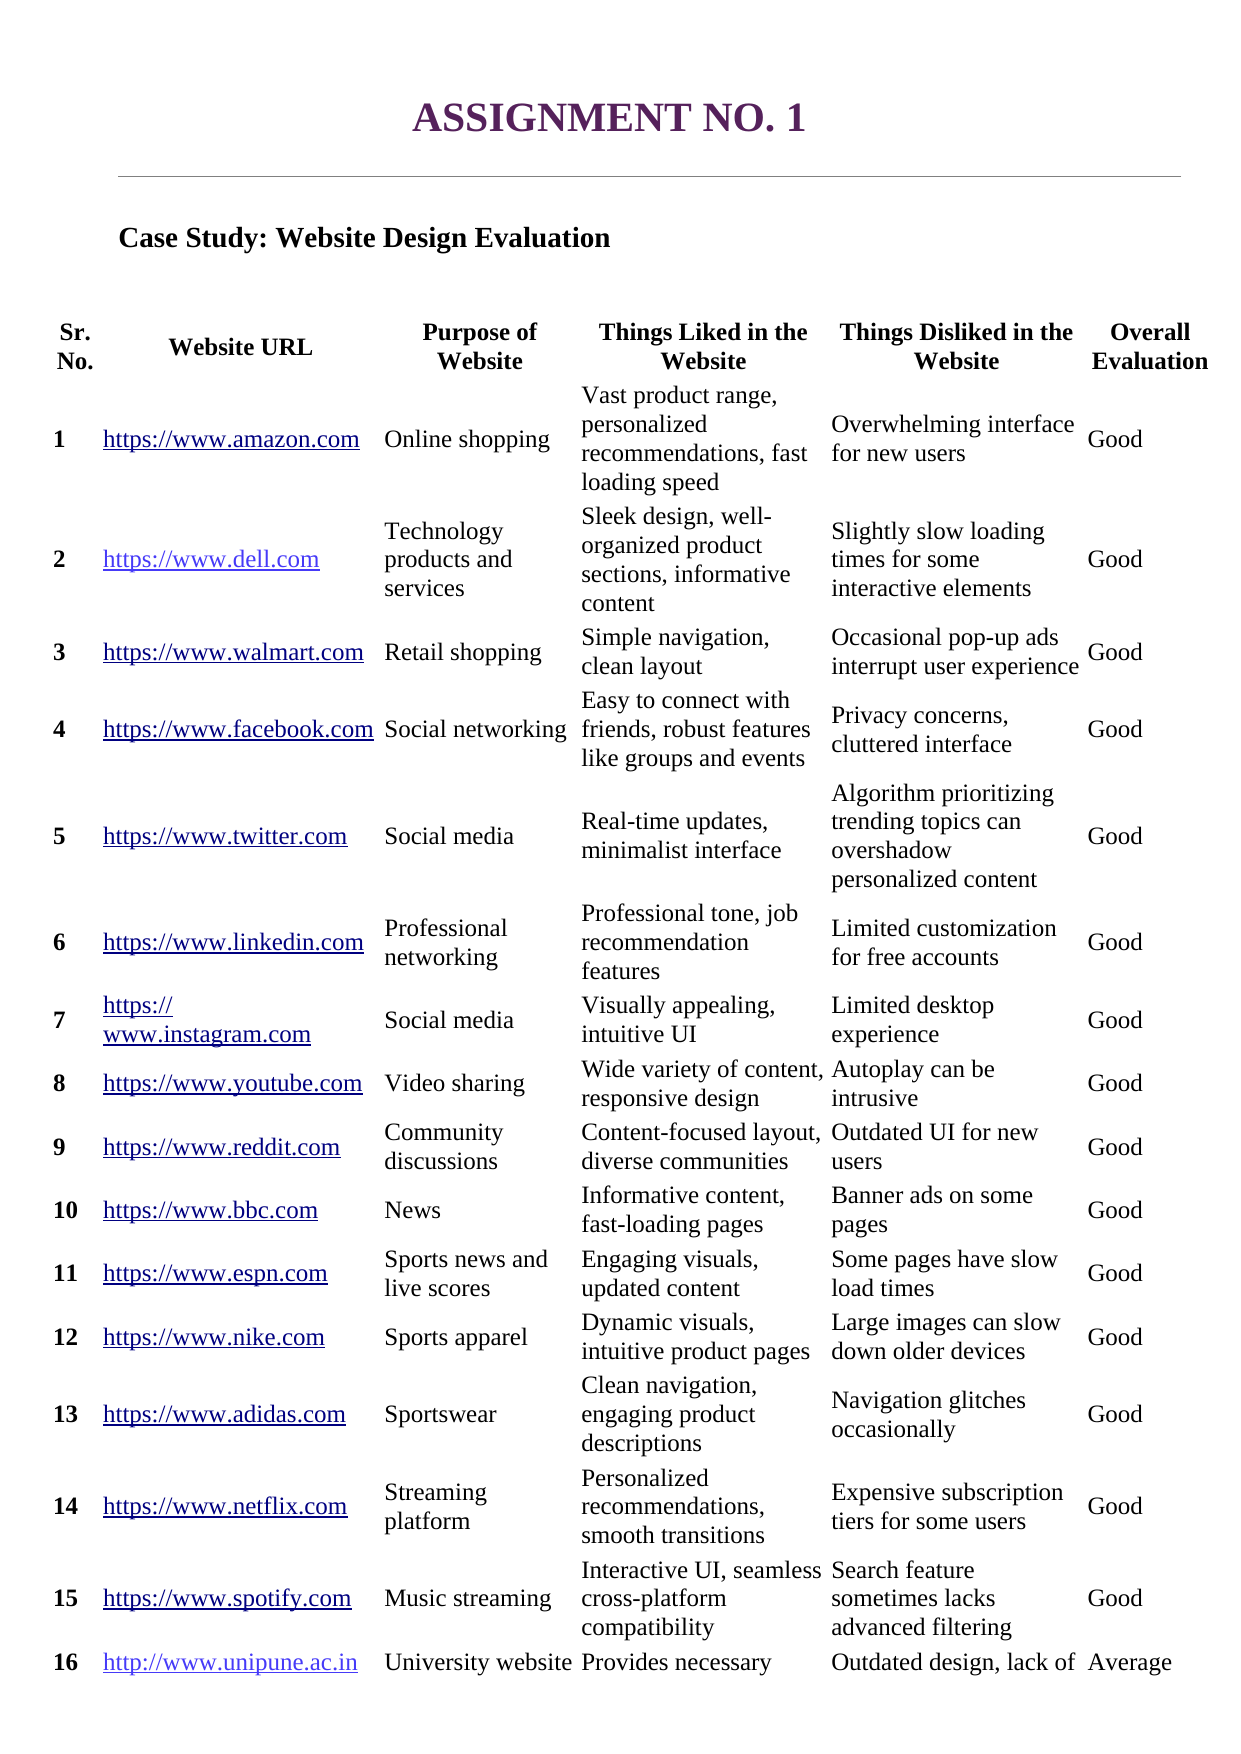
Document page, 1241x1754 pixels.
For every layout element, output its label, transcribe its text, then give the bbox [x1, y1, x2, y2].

table_cell 13 [50, 1368, 100, 1460]
table_cell 16 [50, 1644, 100, 1678]
table_cell Search feature sometimes lacks advanced filtering [828, 1552, 1084, 1644]
table_cell University website [381, 1644, 578, 1678]
table_cell Good [1084, 1552, 1216, 1644]
table_cell Good [1084, 683, 1216, 775]
table_cell Vast product range, personalized recommendations, fast loading speed [578, 378, 828, 498]
table_cell 12 [50, 1304, 100, 1368]
table_cell 4 [50, 683, 100, 775]
table_cell Good [1084, 1304, 1216, 1368]
table_header Sr. No. [50, 314, 100, 378]
table_cell Some pages have slow load times [828, 1241, 1084, 1304]
table_cell Good [1084, 619, 1216, 683]
table_cell Community discussions [381, 1114, 578, 1178]
table_cell 11 [50, 1241, 100, 1304]
table_cell 9 [50, 1114, 100, 1178]
table_cell Simple navigation, clean layout [578, 619, 828, 683]
table_cell Sports news and live scores [381, 1241, 578, 1304]
table_cell Streaming platform [381, 1460, 578, 1552]
table_cell Online shopping [381, 378, 578, 498]
table_header Overall Evaluation [1084, 314, 1216, 378]
table_cell Social media [381, 775, 578, 896]
table_cell https://www.dell.com [100, 499, 381, 619]
table_cell Good [1084, 1460, 1216, 1552]
table_cell Sportswear [381, 1368, 578, 1460]
table_cell https://www.reddit.com [100, 1114, 381, 1178]
table_cell 15 [50, 1552, 100, 1644]
table_cell https://www.walmart.com [100, 619, 381, 683]
table_cell Technology products and services [381, 499, 578, 619]
table_cell Outdated UI for new users [828, 1114, 1084, 1178]
table_cell Occasional pop-up ads interrupt user experience [828, 619, 1084, 683]
table_cell 7 [50, 988, 100, 1051]
table_cell Good [1084, 896, 1216, 988]
table_cell Clean navigation, engaging product descriptions [578, 1368, 828, 1460]
table_cell Personalized recommendations, smooth transitions [578, 1460, 828, 1552]
table_cell 2 [50, 499, 100, 619]
table_cell Good [1084, 1241, 1216, 1304]
table_cell 6 [50, 896, 100, 988]
table_cell 14 [50, 1460, 100, 1552]
table_cell Sports apparel [381, 1304, 578, 1368]
subtitle Case Study: Website Design Evaluation [118, 221, 1181, 254]
table_cell https://www.youtube.com [100, 1051, 381, 1114]
table_cell Informative content, fast-loading pages [578, 1178, 828, 1241]
table_cell Limited desktop experience [828, 988, 1084, 1051]
table_cell 1 [50, 378, 100, 498]
table_cell News [381, 1178, 578, 1241]
table_cell 3 [50, 619, 100, 683]
table_cell Navigation glitches occasionally [828, 1368, 1084, 1460]
table_cell Good [1084, 1114, 1216, 1178]
table_cell 5 [50, 775, 100, 896]
table_header Website URL [100, 314, 381, 378]
table_header Things Liked in the Website [578, 314, 828, 378]
table_cell http://www.unipune.ac.in [100, 1644, 381, 1678]
table_cell Sleek design, well-organized product sections, informative content [578, 499, 828, 619]
table_cell https://www.bbc.com [100, 1178, 381, 1241]
table_cell Social networking [381, 683, 578, 775]
table_cell Music streaming [381, 1552, 578, 1644]
table_cell Good [1084, 378, 1216, 498]
table_cell https://www.facebook.com [100, 683, 381, 775]
table_cell Easy to connect with friends, robust features like groups and events [578, 683, 828, 775]
table_cell Good [1084, 1178, 1216, 1241]
table_cell Autoplay can be intrusive [828, 1051, 1084, 1114]
table_cell Retail shopping [381, 619, 578, 683]
table_cell Good [1084, 1368, 1216, 1460]
table_cell Limited customization for free accounts [828, 896, 1084, 988]
table_cell 8 [50, 1051, 100, 1114]
table_cell Professional networking [381, 896, 578, 988]
table_cell Dynamic visuals, intuitive product pages [578, 1304, 828, 1368]
table_cell Wide variety of content, responsive design [578, 1051, 828, 1114]
table_header Purpose of Website [381, 314, 578, 378]
table_cell Provides necessary [578, 1644, 828, 1678]
table_cell Real-time updates, minimalist interface [578, 775, 828, 896]
table_cell Large images can slow down older devices [828, 1304, 1084, 1368]
table_cell https://www.instagram.com [100, 988, 381, 1051]
table_cell Slightly slow loading times for some interactive elements [828, 499, 1084, 619]
table_cell Banner ads on some pages [828, 1178, 1084, 1241]
table_cell Engaging visuals, updated content [578, 1241, 828, 1304]
table_cell https://www.twitter.com [100, 775, 381, 896]
table_cell https://www.amazon.com [100, 378, 381, 498]
table_cell https://www.linkedin.com [100, 896, 381, 988]
table_cell Good [1084, 499, 1216, 619]
table_cell https://www.netflix.com [100, 1460, 381, 1552]
table_cell Overwhelming interface for new users [828, 378, 1084, 498]
text ASSIGNMENT NO. 1 [118, 92, 1181, 140]
table_cell https://www.spotify.com [100, 1552, 381, 1644]
table_cell Good [1084, 1051, 1216, 1114]
table_cell https://www.espn.com [100, 1241, 381, 1304]
table_cell Outdated design, lack of [828, 1644, 1084, 1678]
table_cell Interactive UI, seamless cross-platform compatibility [578, 1552, 828, 1644]
table_cell Professional tone, job recommendation features [578, 896, 828, 988]
table_cell Content-focused layout, diverse communities [578, 1114, 828, 1178]
table_cell Average [1084, 1644, 1216, 1678]
table_cell https://www.adidas.com [100, 1368, 381, 1460]
table_cell Social media [381, 988, 578, 1051]
table_cell https://www.nike.com [100, 1304, 381, 1368]
table_cell Expensive subscription tiers for some users [828, 1460, 1084, 1552]
table_cell Visually appealing, intuitive UI [578, 988, 828, 1051]
table_cell Privacy concerns, cluttered interface [828, 683, 1084, 775]
table_header Things Disliked in the Website [828, 314, 1084, 378]
table_cell Good [1084, 988, 1216, 1051]
table_cell Good [1084, 775, 1216, 896]
table_cell Video sharing [381, 1051, 578, 1114]
table_cell Algorithm prioritizing trending topics can overshadow personalized content [828, 775, 1084, 896]
table_cell 10 [50, 1178, 100, 1241]
